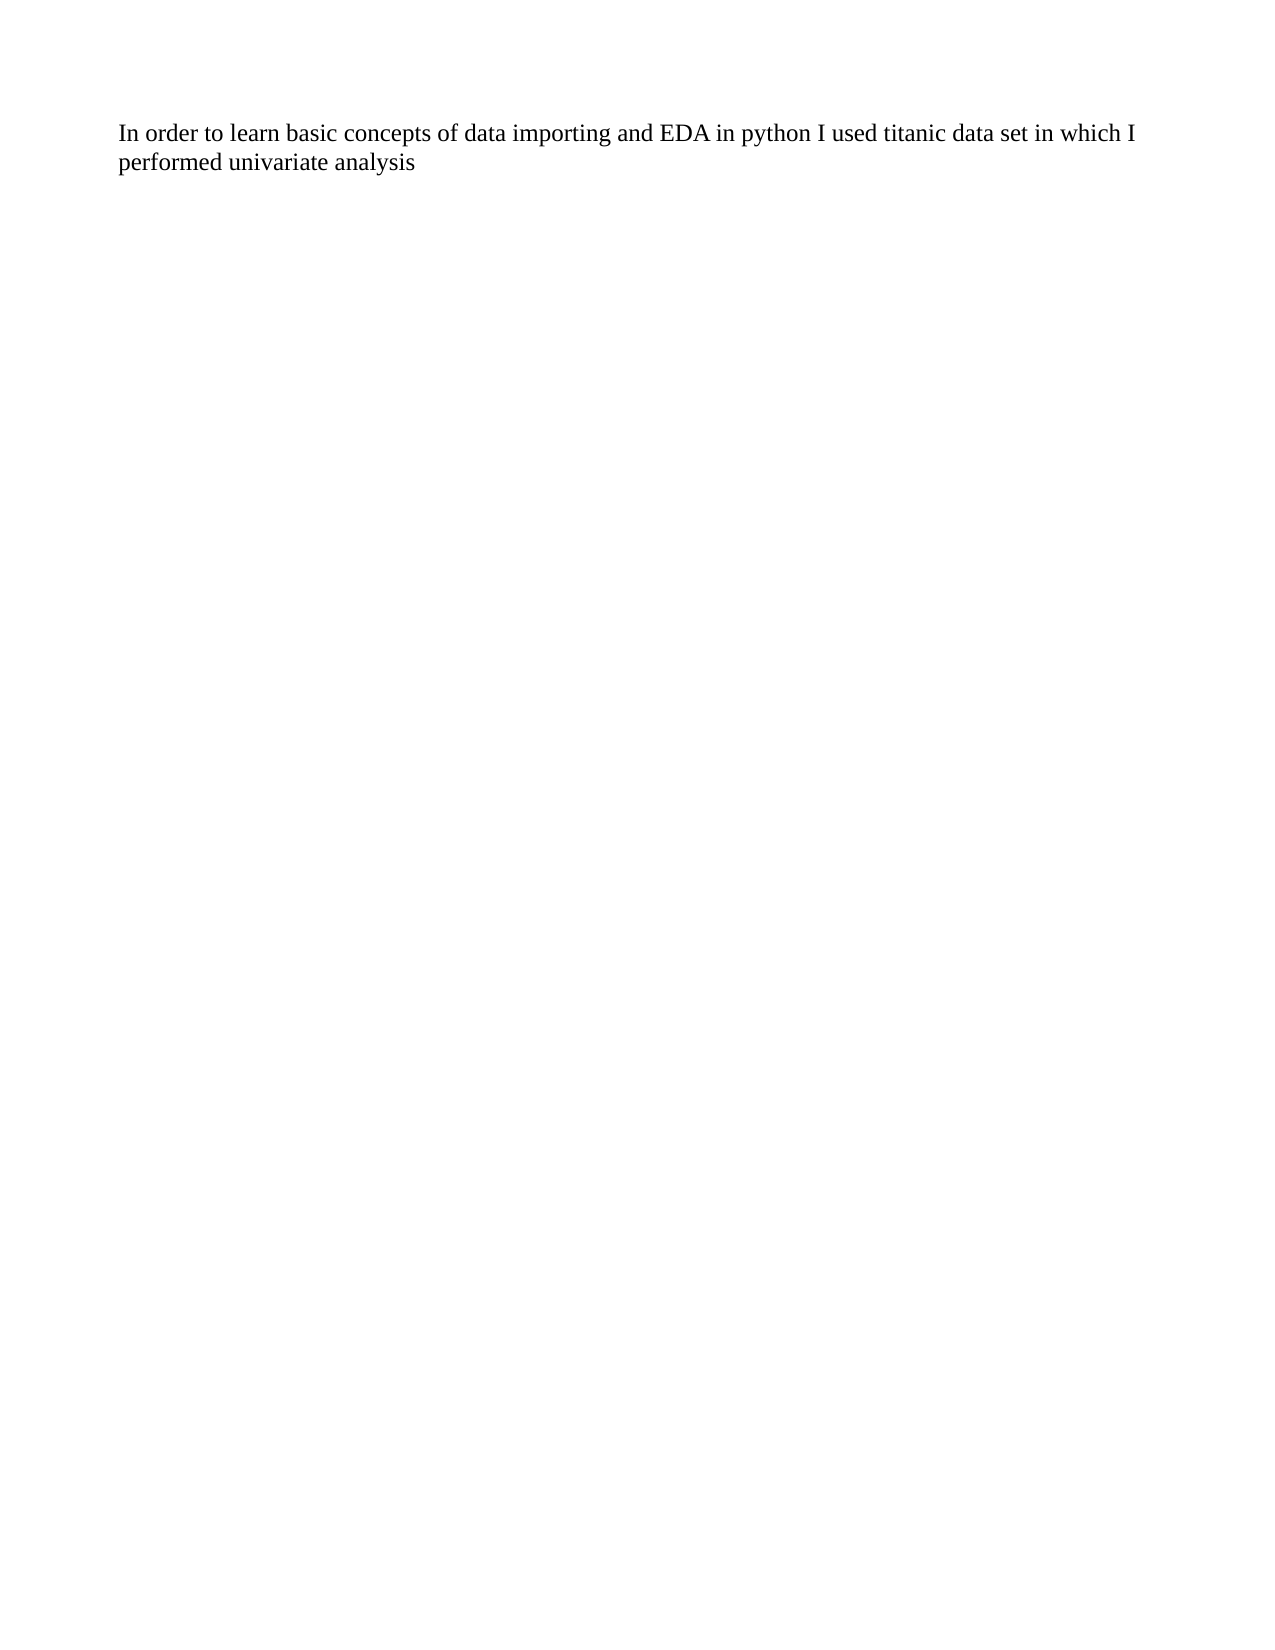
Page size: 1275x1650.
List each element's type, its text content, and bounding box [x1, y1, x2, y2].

text In order to learn basic concepts of data importing and EDA in python I used titanic data set in which I performed univariate analysis [118, 118, 1157, 176]
